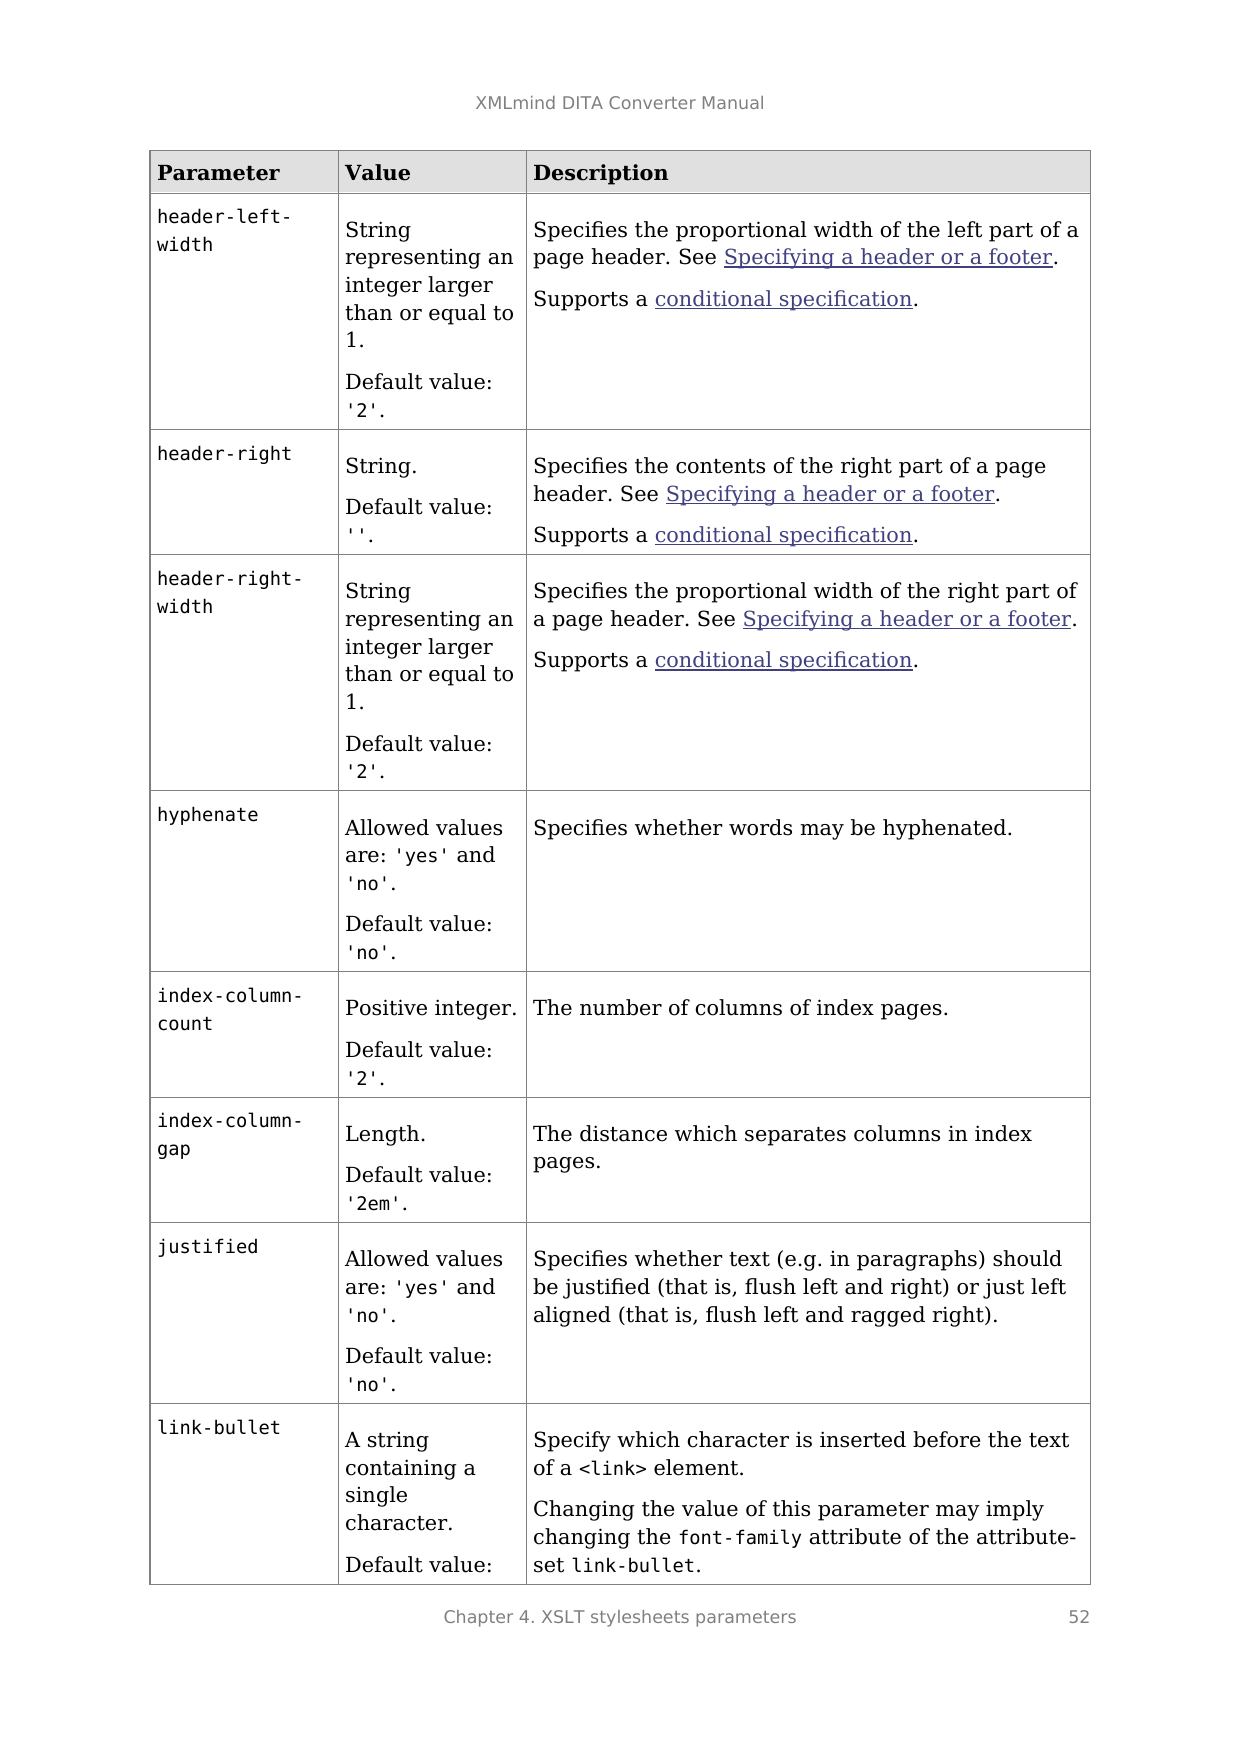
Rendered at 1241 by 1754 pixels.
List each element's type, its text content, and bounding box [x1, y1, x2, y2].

table_cell String. Default value: ''. [339, 430, 526, 554]
table_cell The number of columns of index pages. [527, 972, 1090, 1097]
table_cell Specifies whether text (e.g. in paragraphs) should be justified (that is, flush left and right) or just left aligned (that is, flush left and ragged right). [527, 1223, 1090, 1403]
table_cell header-right [151, 430, 338, 554]
table_cell Specify which character is inserted before the text of a <link> element. Changing the value of this parameter may imply changing the font-family attribute of the attribute-set link-bullet. [527, 1404, 1090, 1584]
table_cell Allowed values are: 'yes' and 'no'. Default value: 'no'. [339, 791, 526, 971]
table_header Parameter [151, 151, 338, 192]
table_header Description [527, 151, 1090, 192]
table_cell header-right-width [151, 555, 338, 790]
table_cell Specifies the proportional width of the right part of a page header. See Specifying a header or a footer. Supports a conditional specification. [527, 555, 1090, 790]
table_cell A string containing a single character. Default value: [339, 1404, 526, 1584]
table_cell hyphenate [151, 791, 338, 971]
table_cell header-left-width [151, 194, 338, 429]
table_cell Length. Default value: '2em'. [339, 1098, 526, 1222]
table_cell link-bullet [151, 1404, 338, 1584]
table_cell Specifies whether words may be hyphenated. [527, 791, 1090, 971]
table_cell String representing an integer larger than or equal to 1. Default value: '2'. [339, 555, 526, 790]
table_cell Specifies the contents of the right part of a page header. See Specifying a header or a footer. Supports a conditional specification. [527, 430, 1090, 554]
table_cell String representing an integer larger than or equal to 1. Default value: '2'. [339, 194, 526, 429]
table_cell index-column-count [151, 972, 338, 1097]
table_cell Positive integer. Default value: '2'. [339, 972, 526, 1097]
table_header Value [339, 151, 526, 192]
table_cell Specifies the proportional width of the left part of a page header. See Specifying a header or a footer. Supports a conditional specification. [527, 194, 1090, 429]
table_cell justified [151, 1223, 338, 1403]
table_cell Allowed values are: 'yes' and 'no'. Default value: 'no'. [339, 1223, 526, 1403]
table_cell index-column-gap [151, 1098, 338, 1222]
table_cell The distance which separates columns in index pages. [527, 1098, 1090, 1222]
